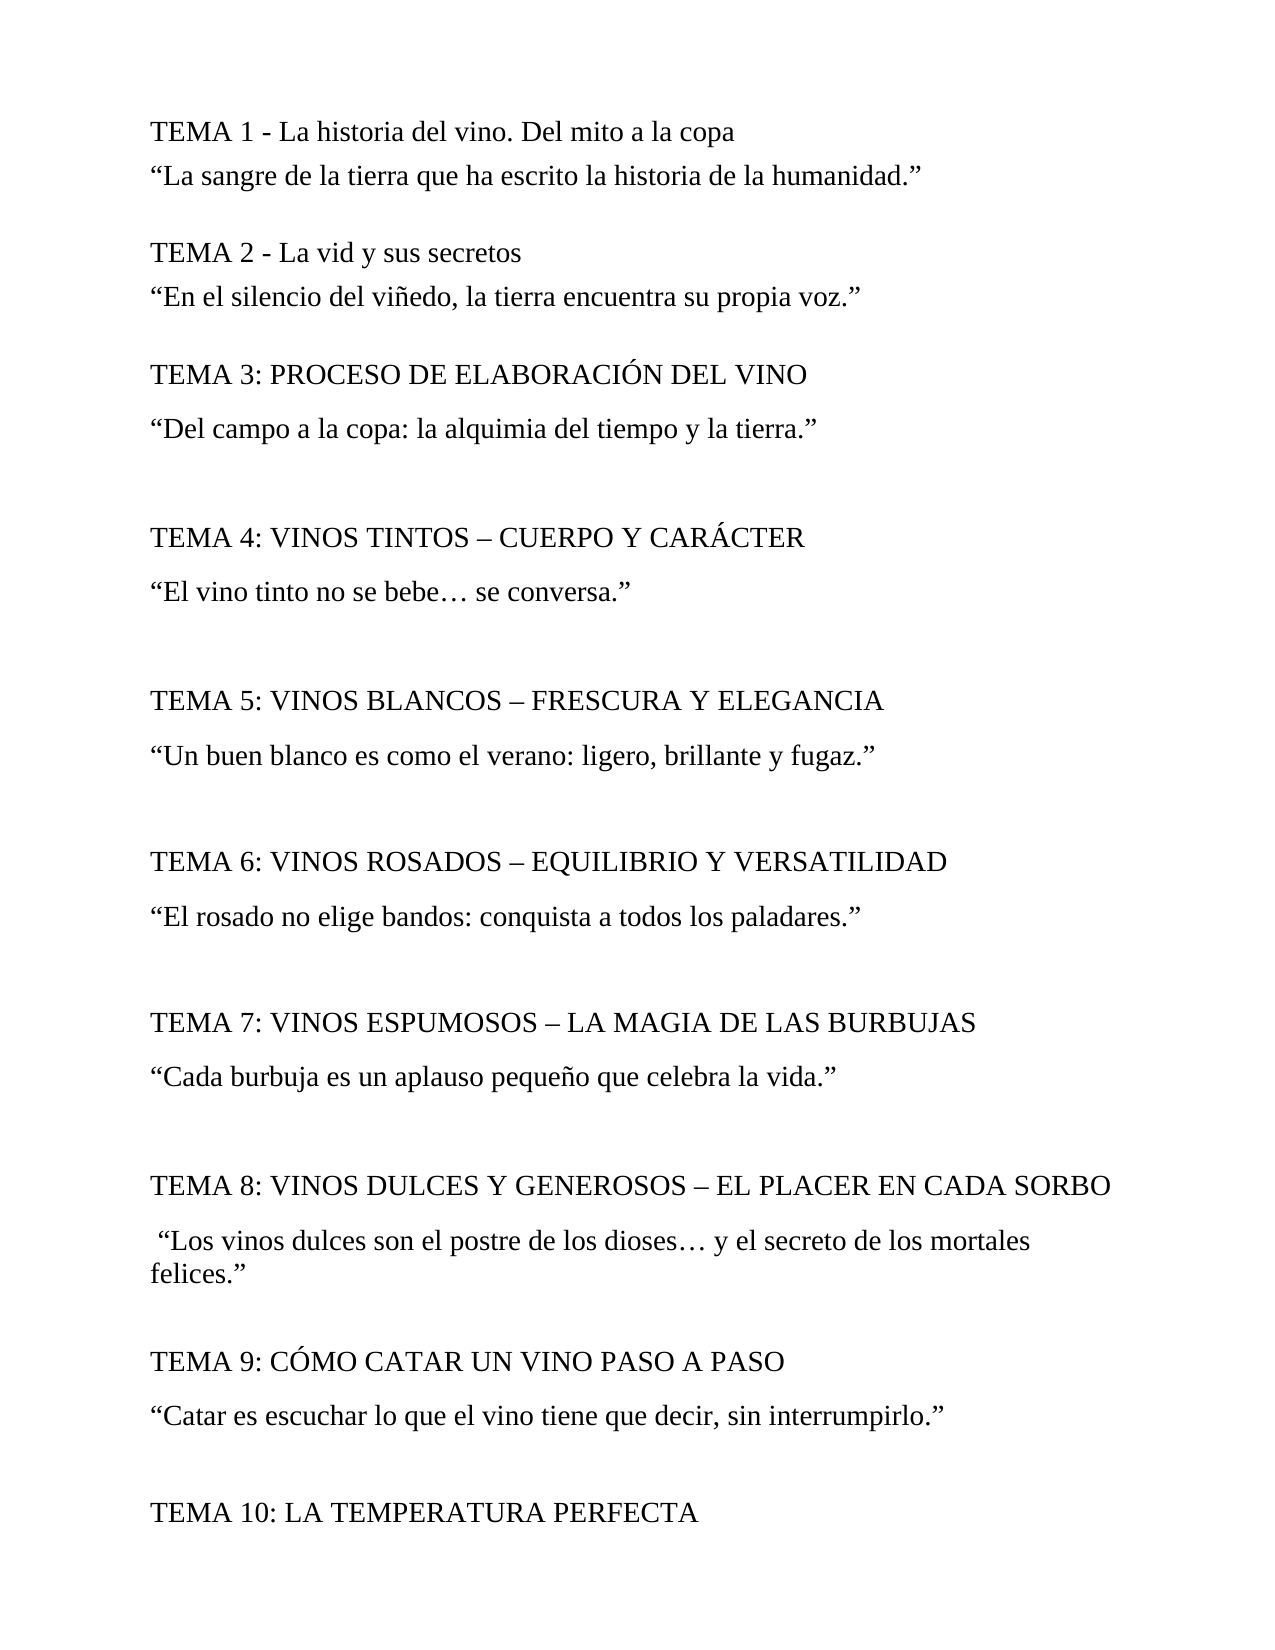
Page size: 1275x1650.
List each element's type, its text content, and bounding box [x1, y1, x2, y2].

text TEMA 2 - La vid y sus secretos [150, 236, 1125, 269]
text TEMA 7: VINOS ESPUMOSOS – LA MAGIA DE LAS BURBUJAS [150, 1005, 1125, 1039]
text “El rosado no elige bandos: conquista a todos los paladares.” [150, 899, 1125, 932]
text TEMA 10: LA TEMPERATURA PERFECTA [150, 1495, 1125, 1528]
text TEMA 6: VINOS ROSADOS – EQUILIBRIO Y VERSATILIDAD [150, 844, 1125, 878]
text “Catar es escuchar lo que el vino tiene que decir, sin interrumpirlo.” [150, 1398, 1125, 1432]
text TEMA 1 - La historia del vino. Del mito a la copa [150, 114, 1125, 148]
text TEMA 3: PROCESO DE ELABORACIÓN DEL VINO [150, 357, 1125, 391]
text “La sangre de la tierra que ha escrito la historia de la humanidad.” [150, 158, 1125, 192]
text “Del campo a la copa: la alquimia del tiempo y la tierra.” [150, 411, 1125, 445]
text TEMA 5: VINOS BLANCOS – FRESCURA Y ELEGANCIA [150, 683, 1125, 717]
text TEMA 9: CÓMO CATAR UN VINO PASO A PASO [150, 1344, 1125, 1378]
text “Un buen blanco es como el verano: ligero, brillante y fugaz.” [150, 738, 1125, 771]
text “El vino tinto no se bebe… se conversa.” [150, 574, 1125, 608]
text TEMA 4: VINOS TINTOS – CUERPO Y CARÁCTER [150, 520, 1125, 554]
text TEMA 8: VINOS DULCES Y GENEROSOS – EL PLACER EN CADA SORBO [150, 1168, 1125, 1202]
text “Cada burbuja es un aplauso pequeño que celebra la vida.” [150, 1059, 1125, 1093]
text “En el silencio del viñedo, la tierra encuentra su propia voz.” [150, 279, 1125, 313]
text “Los vinos dulces son el postre de los dioses… y el secreto de los mortales felices.” [150, 1223, 1125, 1290]
